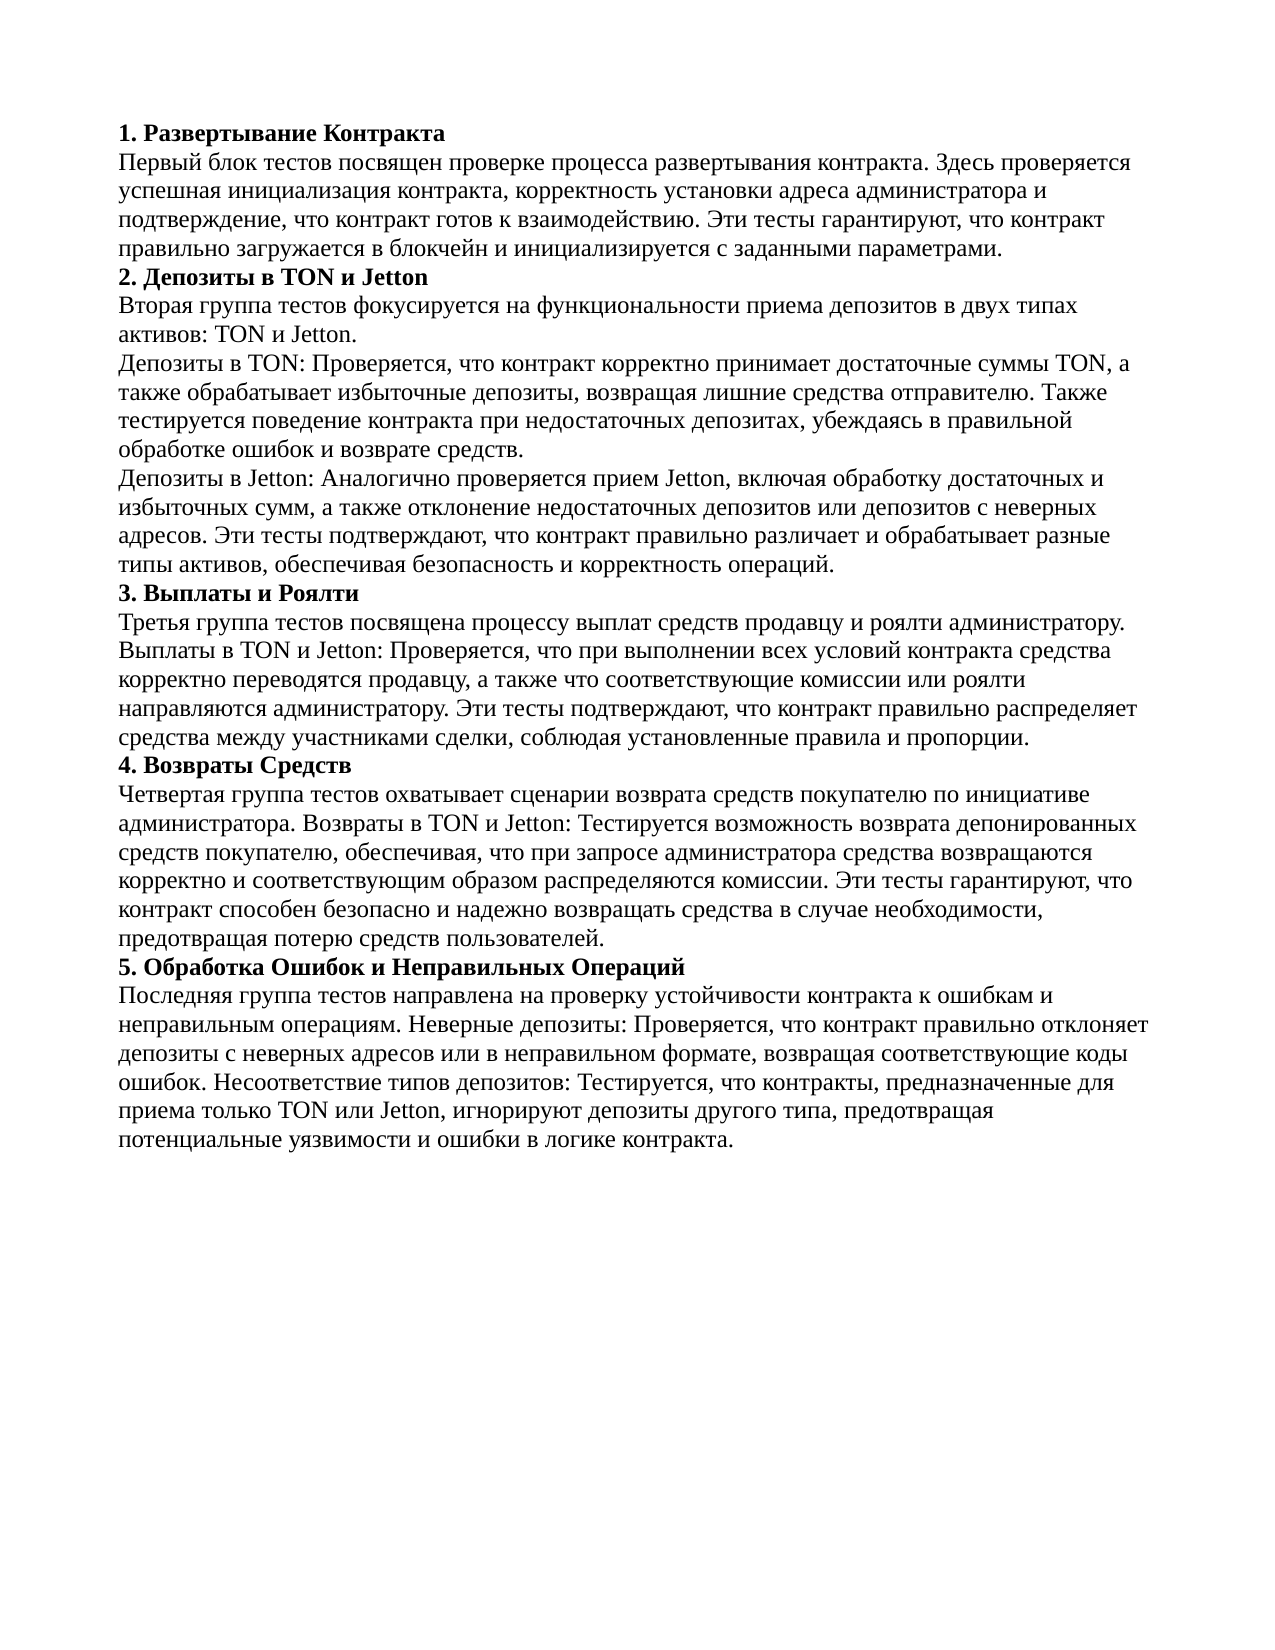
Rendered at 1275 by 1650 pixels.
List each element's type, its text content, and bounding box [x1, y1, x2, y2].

text 1. Развертывание Контракта [118, 118, 1157, 147]
text 2. Депозиты в TON и Jetton [118, 262, 1157, 291]
text 3. Выплаты и Роялти [118, 578, 1157, 607]
text Последняя группа тестов направлена на проверку устойчивости контракта к ошибкам и неправильным операциям. Неверные депозиты: Проверяется, что контракт правильно отклоняет депозиты с неверных адресов или в неправильном формате, возвращая соответствующие коды ошибок. Несоответствие типов депозитов: Тестируется, что контракты, предназначенные для приема только TON или Jetton, игнорируют депозиты другого типа, предотвращая потенциальные уязвимости и ошибки в логике контракта. [118, 981, 1157, 1153]
text 5. Обработка Ошибок и Неправильных Операций [118, 952, 1157, 981]
text Депозиты в Jetton: Аналогично проверяется прием Jetton, включая обработку достаточных и избыточных сумм, а также отклонение недостаточных депозитов или депозитов с неверных адресов. Эти тесты подтверждают, что контракт правильно различает и обрабатывает разные типы активов, обеспечивая безопасность и корректность операций. [118, 463, 1157, 578]
text Вторая группа тестов фокусируется на функциональности приема депозитов в двух типах активов: TON и Jetton. [118, 291, 1157, 348]
text Депозиты в TON: Проверяется, что контракт корректно принимает достаточные суммы TON, а также обрабатывает избыточные депозиты, возвращая лишние средства отправителю. Также тестируется поведение контракта при недостаточных депозитах, убеждаясь в правильной обработке ошибок и возврате средств. [118, 348, 1157, 463]
text Четвертая группа тестов охватывает сценарии возврата средств покупателю по инициативе администратора. Возвраты в TON и Jetton: Тестируется возможность возврата депонированных средств покупателю, обеспечивая, что при запросе администратора средства возвращаются корректно и соответствующим образом распределяются комиссии. Эти тесты гарантируют, что контракт способен безопасно и надежно возвращать средства в случае необходимости, предотвращая потерю средств пользователей. [118, 779, 1157, 952]
text Третья группа тестов посвящена процессу выплат средств продавцу и роялти администратору. Выплаты в TON и Jetton: Проверяется, что при выполнении всех условий контракта средства корректно переводятся продавцу, а также что соответствующие комиссии или роялти направляются администратору. Эти тесты подтверждают, что контракт правильно распределяет средства между участниками сделки, соблюдая установленные правила и пропорции. [118, 607, 1157, 751]
text Первый блок тестов посвящен проверке процесса развертывания контракта. Здесь проверяется успешная инициализация контракта, корректность установки адреса администратора и подтверждение, что контракт готов к взаимодействию. Эти тесты гарантируют, что контракт правильно загружается в блокчейн и инициализируется с заданными параметрами. [118, 147, 1157, 262]
text 4. Возвраты Средств [118, 751, 1157, 779]
